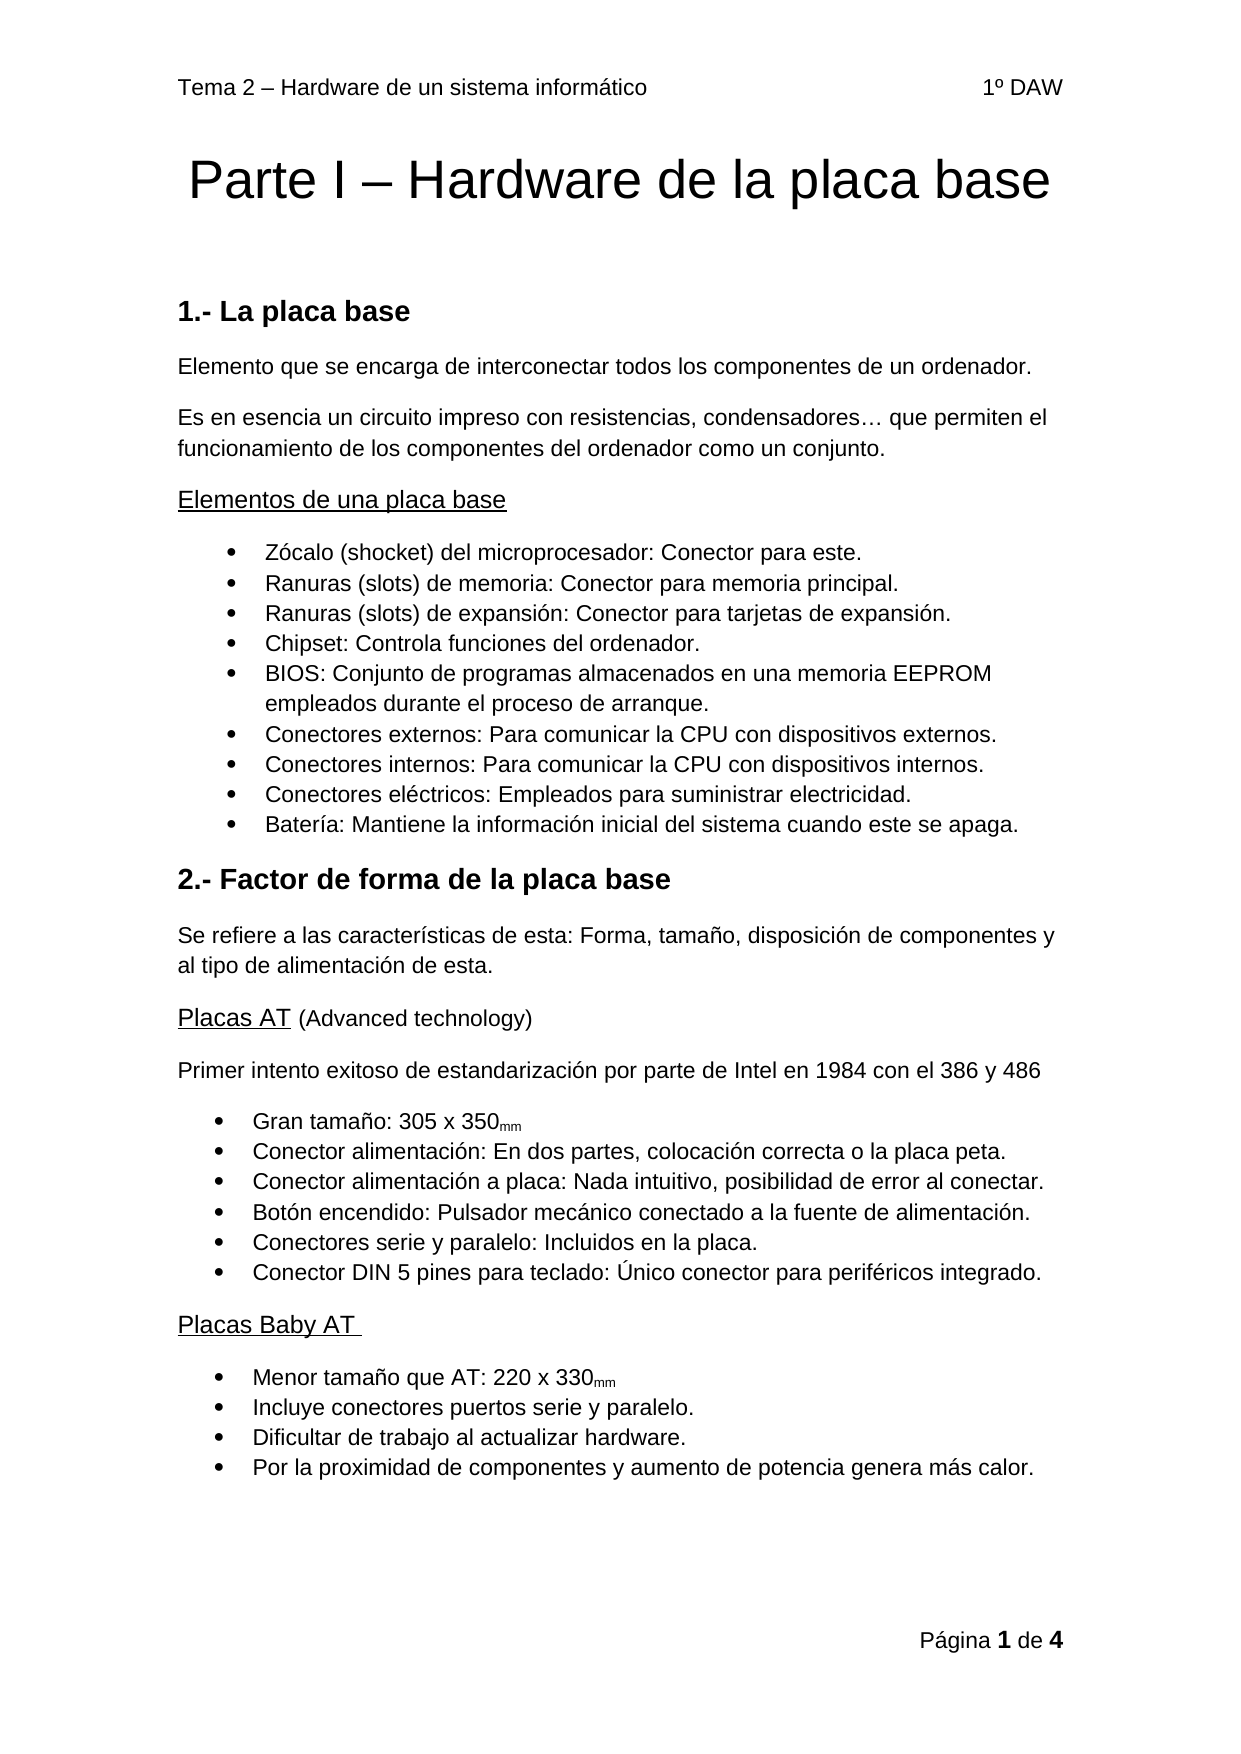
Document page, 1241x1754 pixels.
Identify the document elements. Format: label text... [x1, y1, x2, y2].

list Gran tamaño: 305 x 350mm [215, 1108, 1063, 1134]
text 1.- La placa base [177, 294, 1063, 327]
text Es en esencia un circuito impreso con resistencias, condensadores… que permiten el funcionamiento de los componentes del ordenador como un conjunto. [177, 404, 1063, 461]
list Conector alimentación: En dos partes, colocación correcta o la placa peta. [215, 1138, 1063, 1164]
text Placas Baby AT [177, 1310, 1063, 1339]
list Ranuras (slots) de expansión: Conector para tarjetas de expansión. [227, 600, 1063, 626]
text Placas AT (Advanced technology) [177, 1003, 1063, 1032]
list Batería: Mantiene la información inicial del sistema cuando este se apaga. [227, 811, 1063, 838]
list Conector DIN 5 pines para teclado: Único conector para periféricos integrado. [215, 1259, 1063, 1285]
text Se refiere a las características de esta: Forma, tamaño, disposición de componentes y al tipo de alimentación de esta. [177, 922, 1063, 978]
list Chipset: Controla funciones del ordenador. [227, 630, 1063, 656]
list Botón encendido: Pulsador mecánico conectado a la fuente de alimentación. [215, 1198, 1063, 1225]
list Conectores serie y paralelo: Incluidos en la placa. [215, 1229, 1063, 1255]
text Parte I – Hardware de la placa base [177, 148, 1063, 210]
list Dificultar de trabajo al actualizar hardware. [215, 1424, 1063, 1451]
text 2.- Factor de forma de la placa base [177, 862, 1063, 896]
text Elemento que se encarga de interconectar todos los componentes de un ordenador. [177, 353, 1063, 379]
list Menor tamaño que AT: 220 x 330mm [215, 1364, 1063, 1390]
list Conector alimentación a placa: Nada intuitivo, posibilidad de error al conectar. [215, 1168, 1063, 1194]
list Conectores externos: Para comunicar la CPU con dispositivos externos. [227, 721, 1063, 747]
list Incluye conectores puertos serie y paralelo. [215, 1394, 1063, 1420]
list Zócalo (shocket) del microprocesador: Conector para este. [227, 539, 1063, 566]
text Elementos de una placa base [177, 486, 1063, 514]
list Conectores eléctricos: Empleados para suministrar electricidad. [227, 781, 1063, 807]
list BIOS: Conjunto de programas almacenados en una memoria EEPROM empleados durante el proceso de arranque. [227, 660, 1063, 717]
list Por la proximidad de componentes y aumento de potencia genera más calor. [215, 1454, 1063, 1481]
list Ranuras (slots) de memoria: Conector para memoria principal. [227, 569, 1063, 596]
list Conectores internos: Para comunicar la CPU con dispositivos internos. [227, 751, 1063, 777]
text Primer intento exitoso de estandarización por parte de Intel en 1984 con el 386 y 486 [177, 1057, 1063, 1083]
